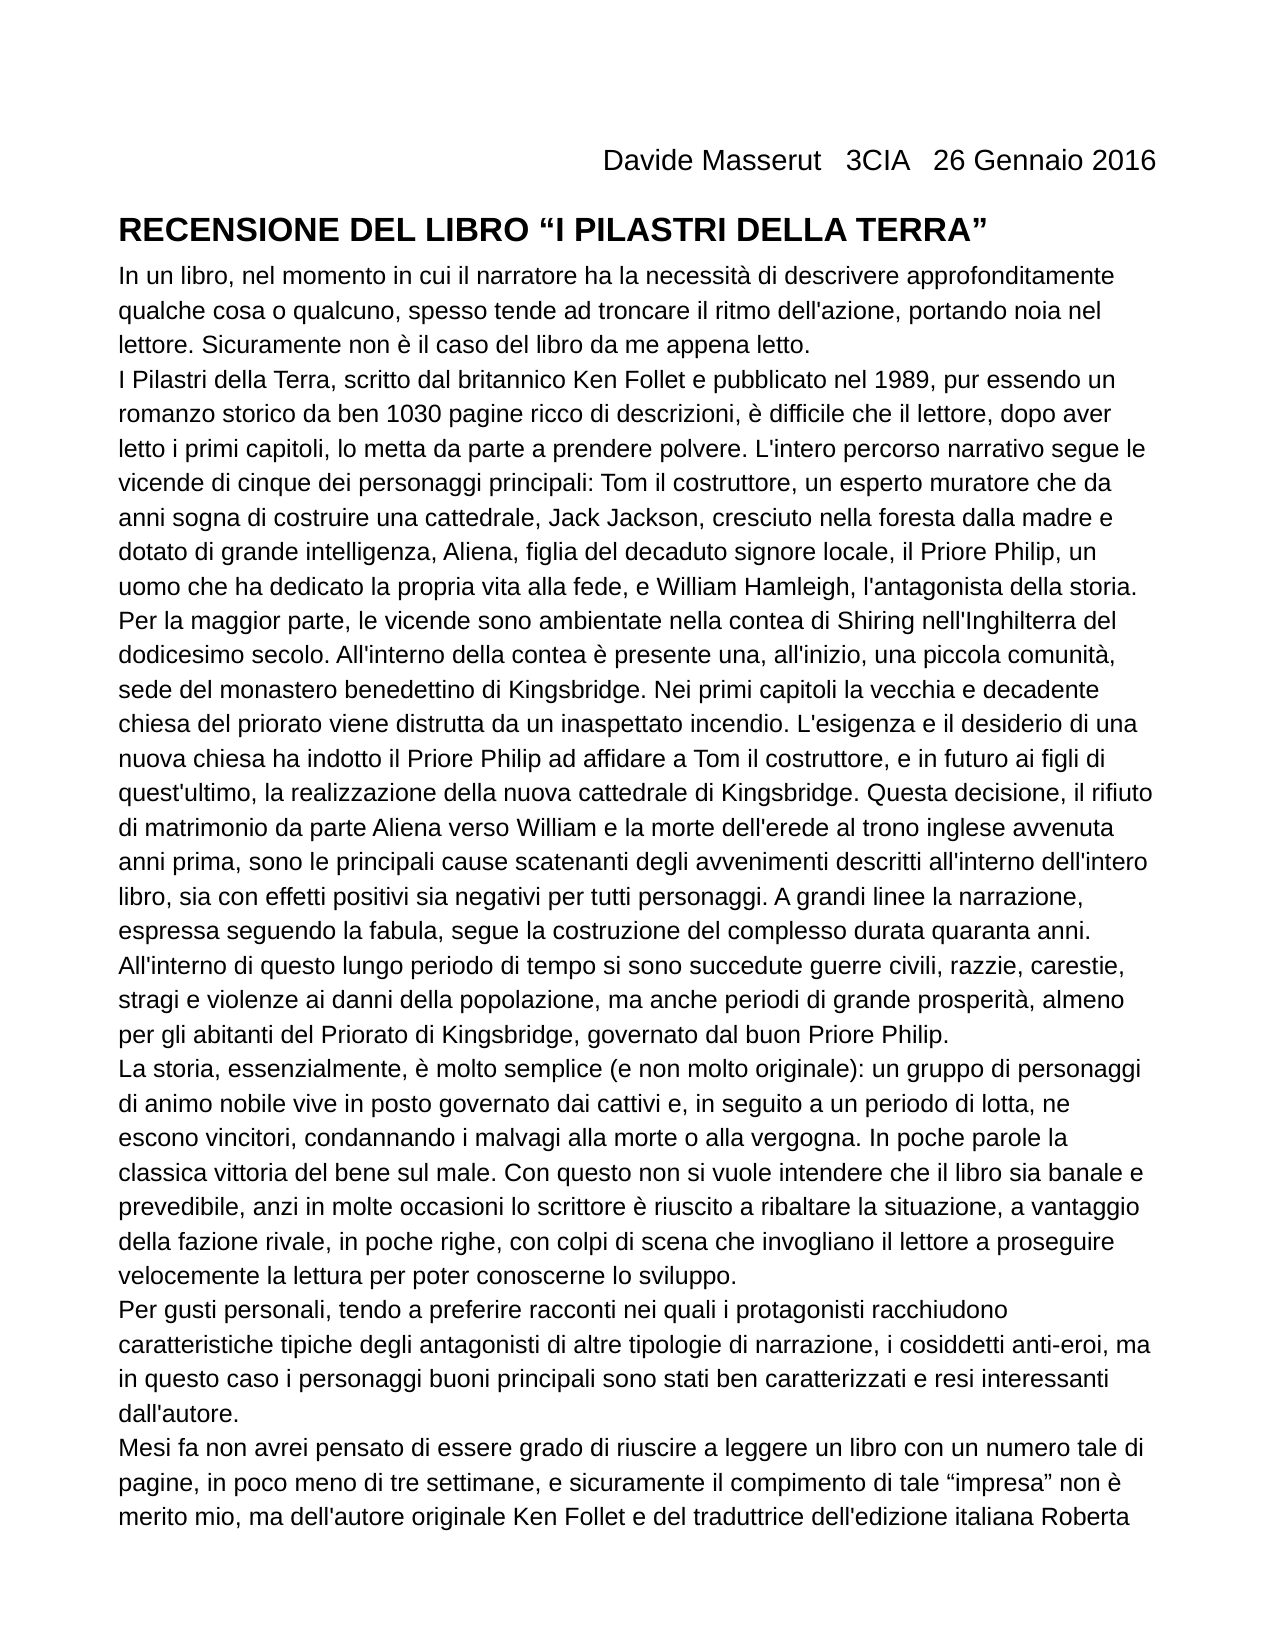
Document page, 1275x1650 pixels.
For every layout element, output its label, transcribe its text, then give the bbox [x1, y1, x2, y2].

text Per gusti personali, tendo a preferire racconti nei quali i protagonisti racchiudono caratteristiche tipiche degli antagonisti di altre tipologie di narrazione, i cosiddetti anti-eroi, ma in questo caso i personaggi buoni principali sono stati ben caratterizzati e resi interessanti dall'autore. [118, 1296, 1157, 1428]
text In un libro, nel momento in cui il narratore ha la necessità di descrivere approfonditamente qualche cosa o qualcuno, spesso tende ad troncare il ritmo dell'azione, portando noia nel lettore. Sicuramente non è il caso del libro da me appena letto. [118, 261, 1157, 359]
text I Pilastri della Terra, scritto dal britannico Ken Follet e pubblicato nel 1989, pur essendo un romanzo storico da ben 1030 pagine ricco di descrizioni, è difficile che il lettore, dopo aver letto i primi capitoli, lo metta da parte a prendere polvere. L'intero percorso narrativo segue le vicende di cinque dei personaggi principali: Tom il costruttore, un esperto muratore che da anni sogna di costruire una cattedrale, Jack Jackson, cresciuto nella foresta dalla madre e dotato di grande intelligenza, Aliena, figlia del decaduto signore locale, il Priore Philip, un uomo che ha dedicato la propria vita alla fede, e William Hamleigh, l'antagonista della storia. Per la maggior parte, le vicende sono ambientate nella contea di Shiring nell'Inghilterra del dodicesimo secolo. All'interno della contea è presente una, all'inizio, una piccola comunità, sede del monastero benedettino di Kingsbridge. Nei primi capitoli la vecchia e decadente chiesa del priorato viene distrutta da un inaspettato incendio. L'esigenza e il desiderio di una nuova chiesa ha indotto il Priore Philip ad affidare a Tom il costruttore, e in futuro ai figli di quest'ultimo, la realizzazione della nuova cattedrale di Kingsbridge. Questa decisione, il rifiuto di matrimonio da parte Aliena verso William e la morte dell'erede al trono inglese avvenuta anni prima, sono le principali cause scatenanti degli avvenimenti descritti all'interno dell'intero libro, sia con effetti positivi sia negativi per tutti personaggi. A grandi linee la narrazione, espressa seguendo la fabula, segue la costruzione del complesso durata quaranta anni. All'interno di questo lungo periodo di tempo si sono succedute guerre civili, razzie, carestie, stragi e violenze ai danni della popolazione, ma anche periodi di grande prosperità, almeno per gli abitanti del Priorato di Kingsbridge, governato dal buon Priore Philip. [118, 364, 1157, 1048]
subtitle Davide Masserut 3CIA 26 Gennaio 2016 [118, 143, 1157, 177]
text Mesi fa non avrei pensato di essere grado di riuscire a leggere un libro con un numero tale di pagine, in poco meno di tre settimane, e sicuramente il compimento di tale “impresa” non è merito mio, ma dell'autore originale Ken Follet e del traduttrice dell'edizione italiana Roberta [118, 1433, 1157, 1531]
text La storia, essenzialmente, è molto semplice (e non molto originale): un gruppo di personaggi di animo nobile vive in posto governato dai cattivi e, in seguito a un periodo di lotta, ne escono vincitori, condannando i malvagi alla morte o alla vergogna. In poche parole la classica vittoria del bene sul male. Con questo non si vuole intendere che il libro sia banale e prevedibile, anzi in molte occasioni lo scrittore è riuscito a ribaltare la situazione, a vantaggio della fazione rivale, in poche righe, con colpi di scena che invogliano il lettore a proseguire velocemente la lettura per poter conoscerne lo sviluppo. [118, 1054, 1157, 1290]
subtitle RECENSIONE DEL LIBRO “I PILASTRI DELLA TERRA” [118, 210, 1157, 249]
